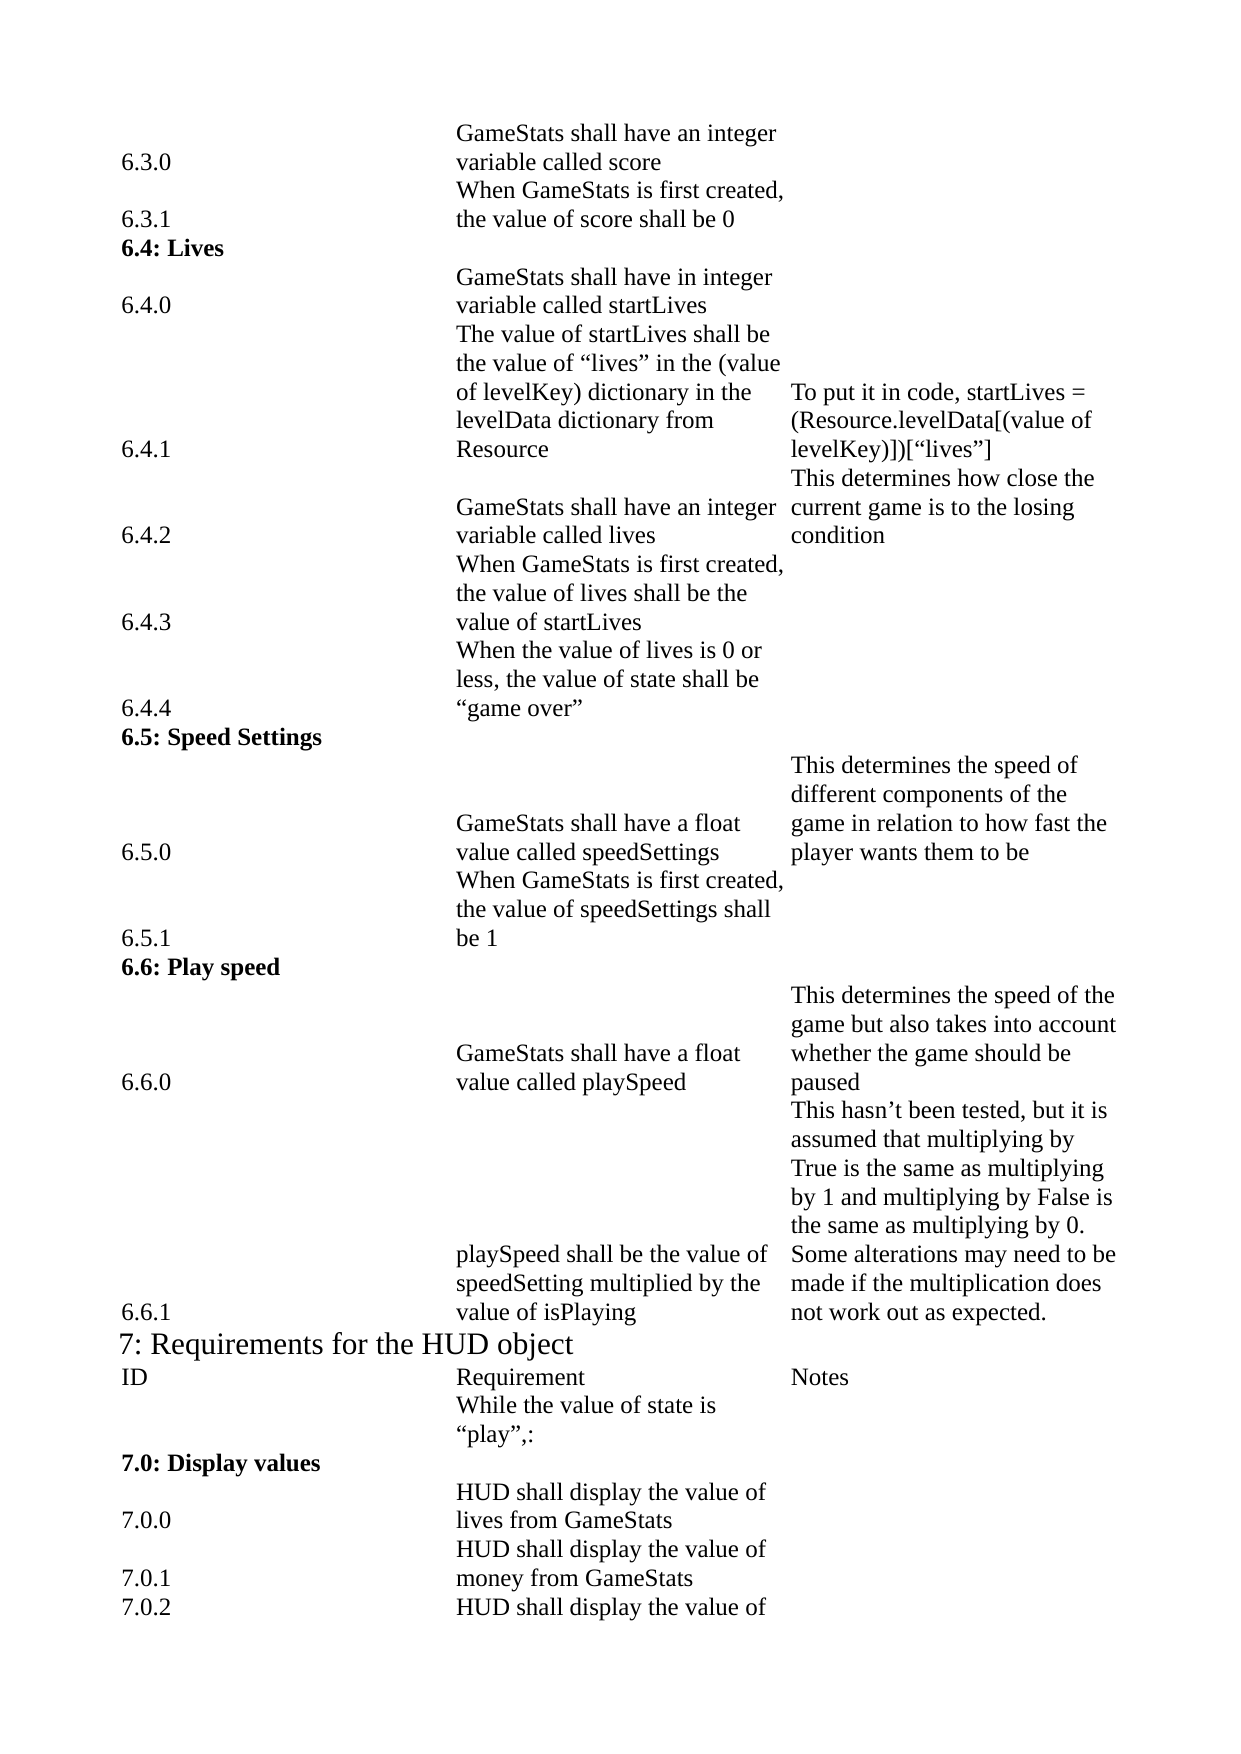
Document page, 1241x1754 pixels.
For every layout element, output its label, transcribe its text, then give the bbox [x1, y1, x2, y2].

table_cell HUD shall display the value of [453, 1592, 787, 1620]
table_cell [788, 1592, 1122, 1620]
table_cell This determines how close the current game is to the losing condition [788, 463, 1122, 549]
table_cell playSpeed shall be the value of speedSetting multiplied by the value of isPlaying [453, 1096, 787, 1326]
table_cell When the value of lives is 0 or less, the value of state shall be “game over” [453, 636, 787, 722]
table_cell The value of startLives shall be the value of “lives” in the (value of levelKey) dictionary in the levelData dictionary from Resource [453, 319, 787, 463]
table_cell GameStats shall have a float value called playSpeed [453, 981, 787, 1096]
table_cell 6.3.0 [118, 118, 453, 176]
table_cell [788, 1477, 1122, 1534]
table_cell [788, 1390, 1122, 1448]
table_cell To put it in code, startLives = (Resource.levelData[(value of levelKey)])[“lives”] [788, 319, 1122, 463]
table_cell 6.4.1 [118, 319, 453, 463]
table_header ID [118, 1362, 453, 1390]
table_cell 6.4.3 [118, 549, 453, 636]
table_cell HUD shall display the value of money from GameStats [453, 1534, 787, 1592]
table_cell 7.0.2 [118, 1592, 453, 1620]
table_cell [788, 866, 1122, 952]
table_cell When GameStats is first created, the value of score shall be 0 [453, 176, 787, 233]
table_cell 6.5: Speed Settings [118, 722, 1122, 751]
table_cell GameStats shall have an integer variable called score [453, 118, 787, 176]
table_cell GameStats shall have a float value called speedSettings [453, 751, 787, 866]
table_cell [788, 176, 1122, 233]
table_cell 6.4.0 [118, 262, 453, 319]
table_cell This hasn’t been tested, but it is assumed that multiplying by True is the same as multiplying by 1 and multiplying by False is the same as multiplying by 0. Some alterations may need to be made if the multiplication does not work out as expected. [788, 1096, 1122, 1326]
table_cell 7.0.0 [118, 1477, 453, 1534]
table_cell GameStats shall have in integer variable called startLives [453, 262, 787, 319]
table_cell [788, 1534, 1122, 1592]
table_cell 6.4: Lives [118, 233, 1122, 262]
table_cell GameStats shall have an integer variable called lives [453, 463, 787, 549]
table_cell 6.4.4 [118, 636, 453, 722]
table_cell 7.0.1 [118, 1534, 453, 1592]
table_cell 6.6: Play speed [118, 952, 1122, 981]
table_cell While the value of state is “play”,: [453, 1390, 787, 1448]
table_cell 7.0: Display values [118, 1448, 1122, 1477]
table_cell 6.6.0 [118, 981, 453, 1096]
table_cell 6.5.0 [118, 751, 453, 866]
table_cell This determines the speed of the game but also takes into account whether the game should be paused [788, 981, 1122, 1096]
table_cell 6.4.2 [118, 463, 453, 549]
table_cell [788, 549, 1122, 636]
table_cell [788, 636, 1122, 722]
table_header Notes [788, 1362, 1122, 1390]
table_cell [118, 1390, 453, 1448]
table_cell 6.3.1 [118, 176, 453, 233]
table_cell 6.5.1 [118, 866, 453, 952]
text 7: Requirements for the HUD object [118, 1326, 1122, 1362]
table_cell [788, 262, 1122, 319]
table_header Requirement [453, 1362, 787, 1390]
table_cell When GameStats is first created, the value of lives shall be the value of startLives [453, 549, 787, 636]
table_cell [788, 118, 1122, 176]
table_cell This determines the speed of different components of the game in relation to how fast the player wants them to be [788, 751, 1122, 866]
table_cell HUD shall display the value of lives from GameStats [453, 1477, 787, 1534]
table_cell When GameStats is first created, the value of speedSettings shall be 1 [453, 866, 787, 952]
table_cell 6.6.1 [118, 1096, 453, 1326]
